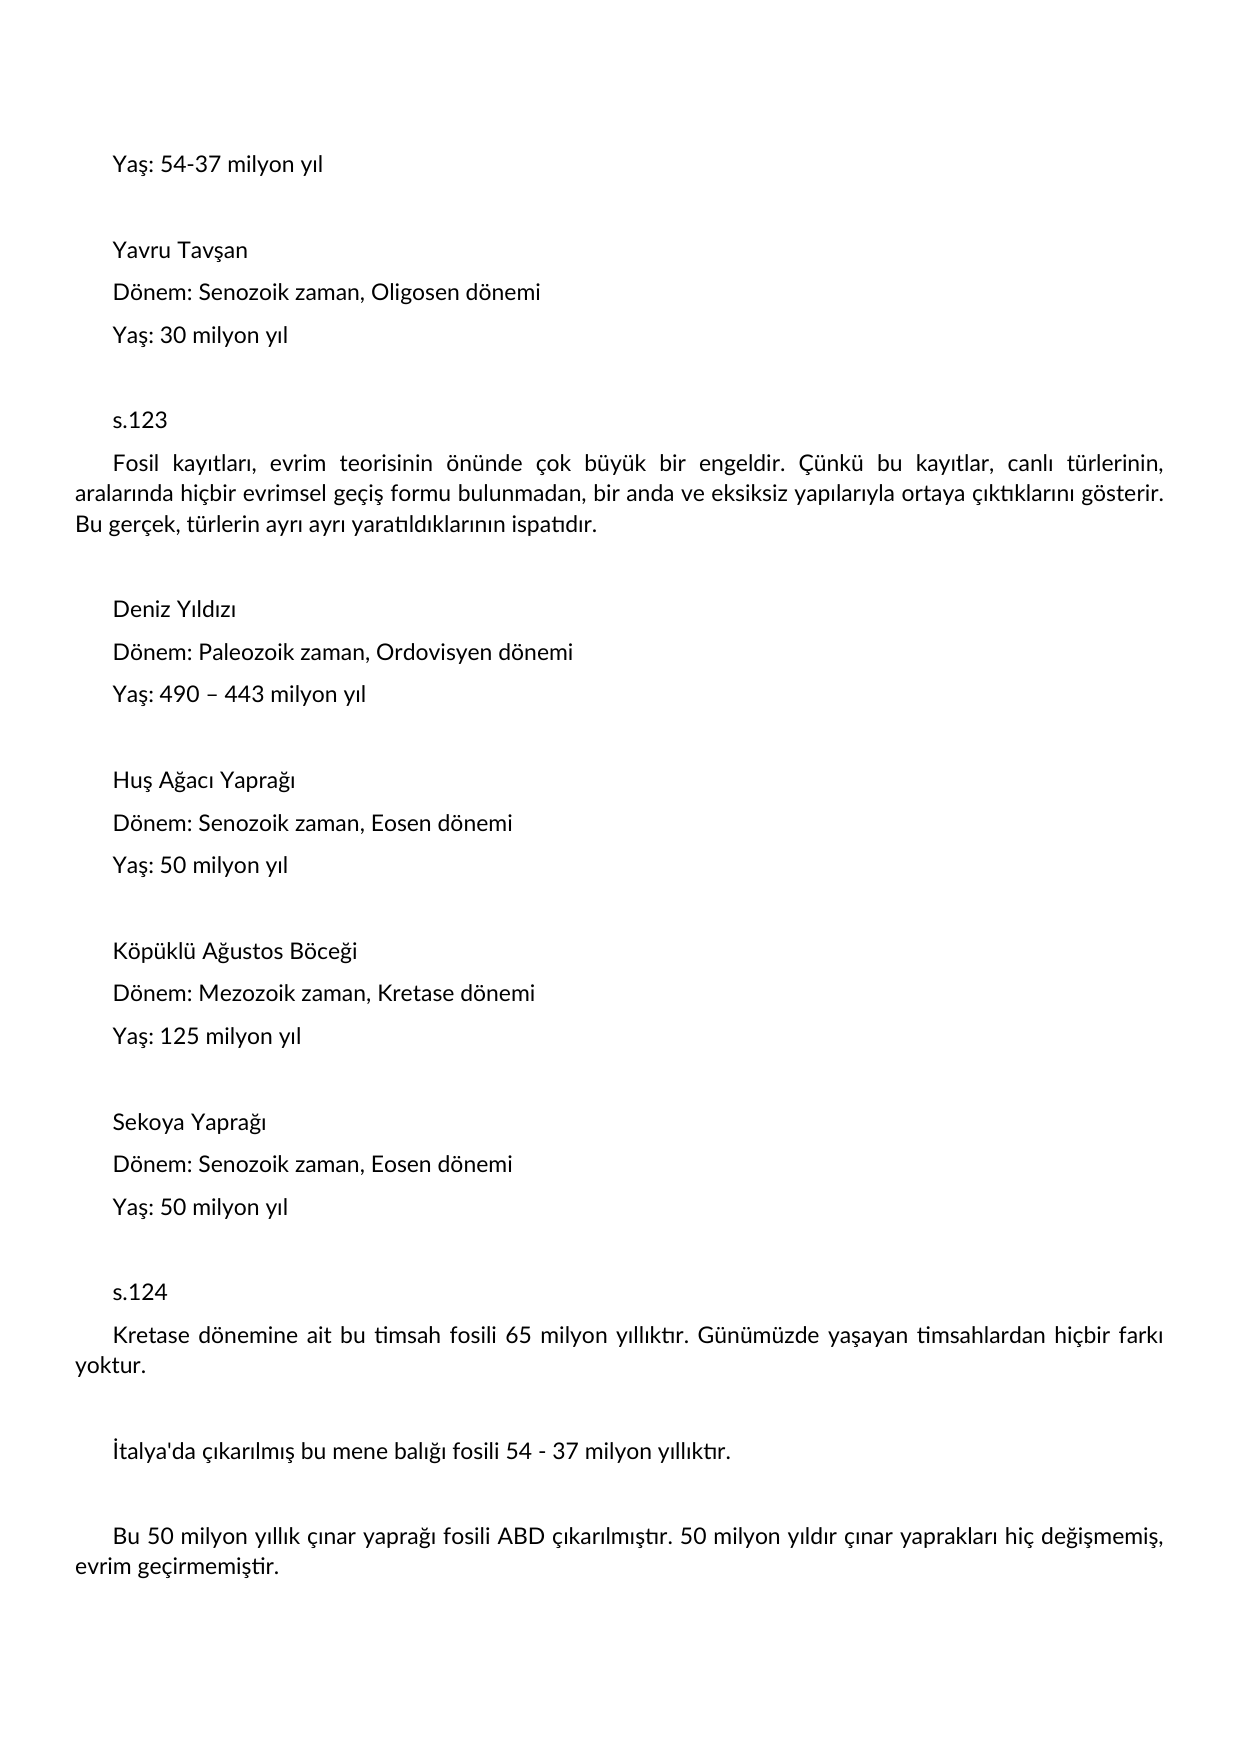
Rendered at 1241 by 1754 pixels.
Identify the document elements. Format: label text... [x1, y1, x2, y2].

text Dönem: Paleozoik zaman, Ordovisyen dönemi [75, 637, 1165, 665]
text Yaş: 30 milyon yıl [75, 321, 1165, 348]
text Sekoya Yaprağı [75, 1107, 1165, 1135]
text Dönem: Senozoik zaman, Oligosen dönemi [75, 278, 1165, 306]
text Bu 50 milyon yıllık çınar yaprağı fosili ABD çıkarılmıştır. 50 milyon yıldır çınar yaprakları hiç değişmemiş, evrim geçirmemiştir. [75, 1522, 1165, 1579]
text s.123 [75, 406, 1165, 434]
text Yavru Tavşan [75, 235, 1165, 263]
text Köpüklü Ağustos Böceği [75, 936, 1165, 964]
text Kretase dönemine ait bu timsah fosili 65 milyon yıllıktır. Günümüzde yaşayan timsahlardan hiçbir farkı yoktur. [75, 1321, 1165, 1378]
text Yaş: 125 milyon yıl [75, 1022, 1165, 1049]
text Yaş: 54-37 milyon yıl [75, 150, 1165, 177]
text Dönem: Senozoik zaman, Eosen dönemi [75, 808, 1165, 836]
text Dönem: Mezozoik zaman, Kretase dönemi [75, 979, 1165, 1007]
text Huş Ağacı Yaprağı [75, 766, 1165, 793]
text İtalya'da çıkarılmış bu mene balığı fosili 54 - 37 milyon yıllıktır. [75, 1436, 1165, 1464]
text Fosil kayıtları, evrim teorisinin önünde çok büyük bir engeldir. Çünkü bu kayıtlar, canlı türlerinin, aralarında hiçbir evrimsel geçiş formu bulunmadan, bir anda ve eksiksiz yapılarıyla ortaya çıktıklarını gösterir. Bu gerçek, türlerin ayrı ayrı yaratıldıklarının ispatıdır. [75, 449, 1165, 537]
text Dönem: Senozoik zaman, Eosen dönemi [75, 1150, 1165, 1177]
text Yaş: 50 milyon yıl [75, 851, 1165, 878]
text Deniz Yıldızı [75, 595, 1165, 622]
text Yaş: 50 milyon yıl [75, 1193, 1165, 1220]
text s.124 [75, 1278, 1165, 1306]
text Yaş: 490 – 443 milyon yıl [75, 680, 1165, 708]
